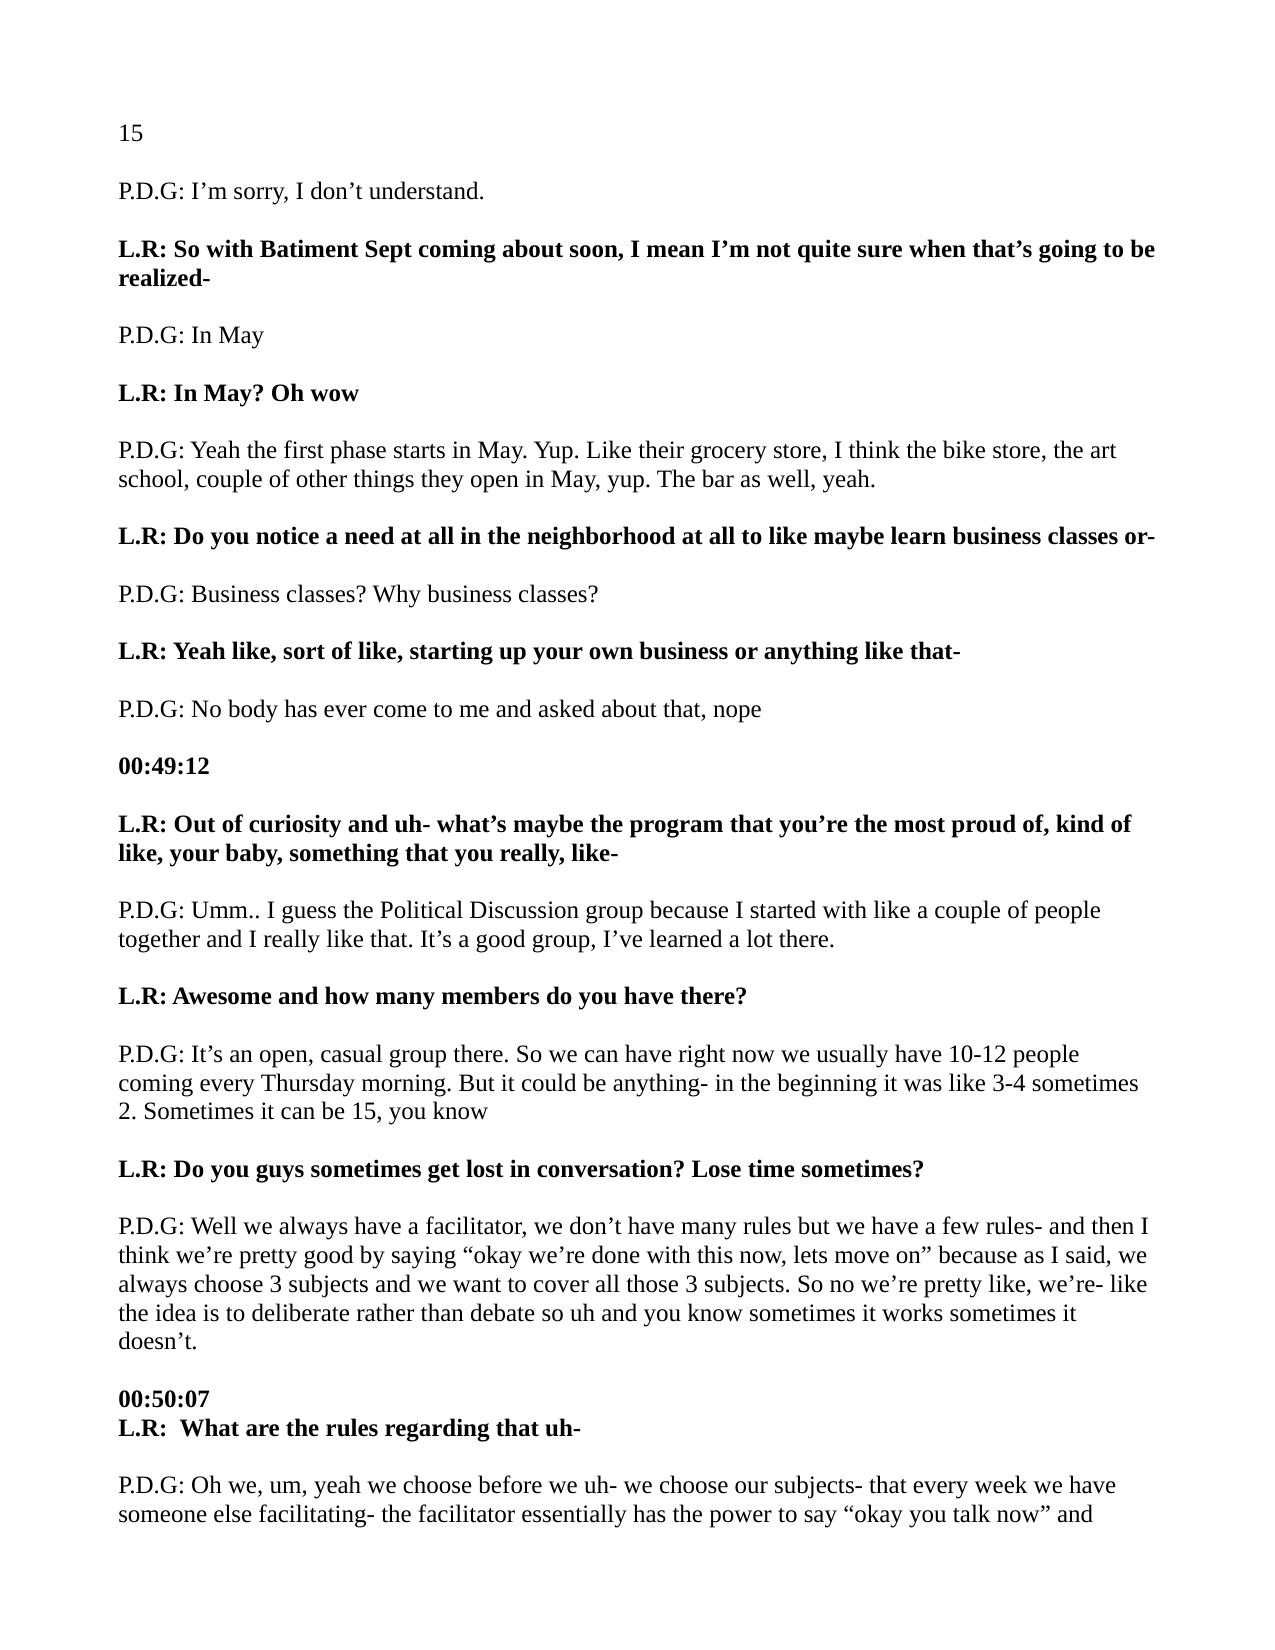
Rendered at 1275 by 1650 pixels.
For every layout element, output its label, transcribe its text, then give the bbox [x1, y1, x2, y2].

text L.R: In May? Oh wow [118, 378, 1157, 406]
text L.R: So with Batiment Sept coming about soon, I mean I’m not quite sure when that’s going to be realized- [118, 234, 1157, 291]
text L.R: Out of curiosity and uh- what’s maybe the program that you’re the most proud of, kind of like, your baby, something that you really, like- [118, 809, 1157, 866]
text P.D.G: Yeah the first phase starts in May. Yup. Like their grocery store, I think the bike store, the art school, couple of other things they open in May, yup. The bar as well, yeah. [118, 435, 1157, 493]
text L.R: Yeah like, sort of like, starting up your own business or anything like that- [118, 636, 1157, 665]
text P.D.G: Umm.. I guess the Political Discussion group because I started with like a couple of people together and I really like that. It’s a good group, I’ve learned a lot there. [118, 895, 1157, 953]
text P.D.G: In May [118, 320, 1157, 349]
text P.D.G: Well we always have a facilitator, we don’t have many rules but we have a few rules- and then I think we’re pretty good by saying “okay we’re done with this now, lets move on” because as I said, we always choose 3 subjects and we want to cover all those 3 subjects. So no we’re pretty like, we’re- like the idea is to deliberate rather than debate so uh and you know sometimes it works sometimes it doesn’t. [118, 1211, 1157, 1355]
text P.D.G: Business classes? Why business classes? [118, 579, 1157, 608]
text 00:50:07 [118, 1384, 1157, 1413]
text L.R: Awesome and how many members do you have there? [118, 981, 1157, 1010]
text P.D.G: Oh we, um, yeah we choose before we uh- we choose our subjects- that every week we have someone else facilitating- the facilitator essentially has the power to say “okay you talk now” and [118, 1470, 1157, 1528]
text L.R: What are the rules regarding that uh- [118, 1413, 1157, 1441]
text 00:49:12 [118, 751, 1157, 780]
text L.R: Do you guys sometimes get lost in conversation? Lose time sometimes? [118, 1154, 1157, 1183]
text P.D.G: I’m sorry, I don’t understand. [118, 176, 1157, 205]
text P.D.G: It’s an open, casual group there. So we can have right now we usually have 10-12 people coming every Thursday morning. But it could be anything- in the beginning it was like 3-4 sometimes 2. Sometimes it can be 15, you know [118, 1039, 1157, 1125]
text P.D.G: No body has ever come to me and asked about that, nope [118, 694, 1157, 723]
text L.R: Do you notice a need at all in the neighborhood at all to like maybe learn business classes or- [118, 521, 1157, 550]
